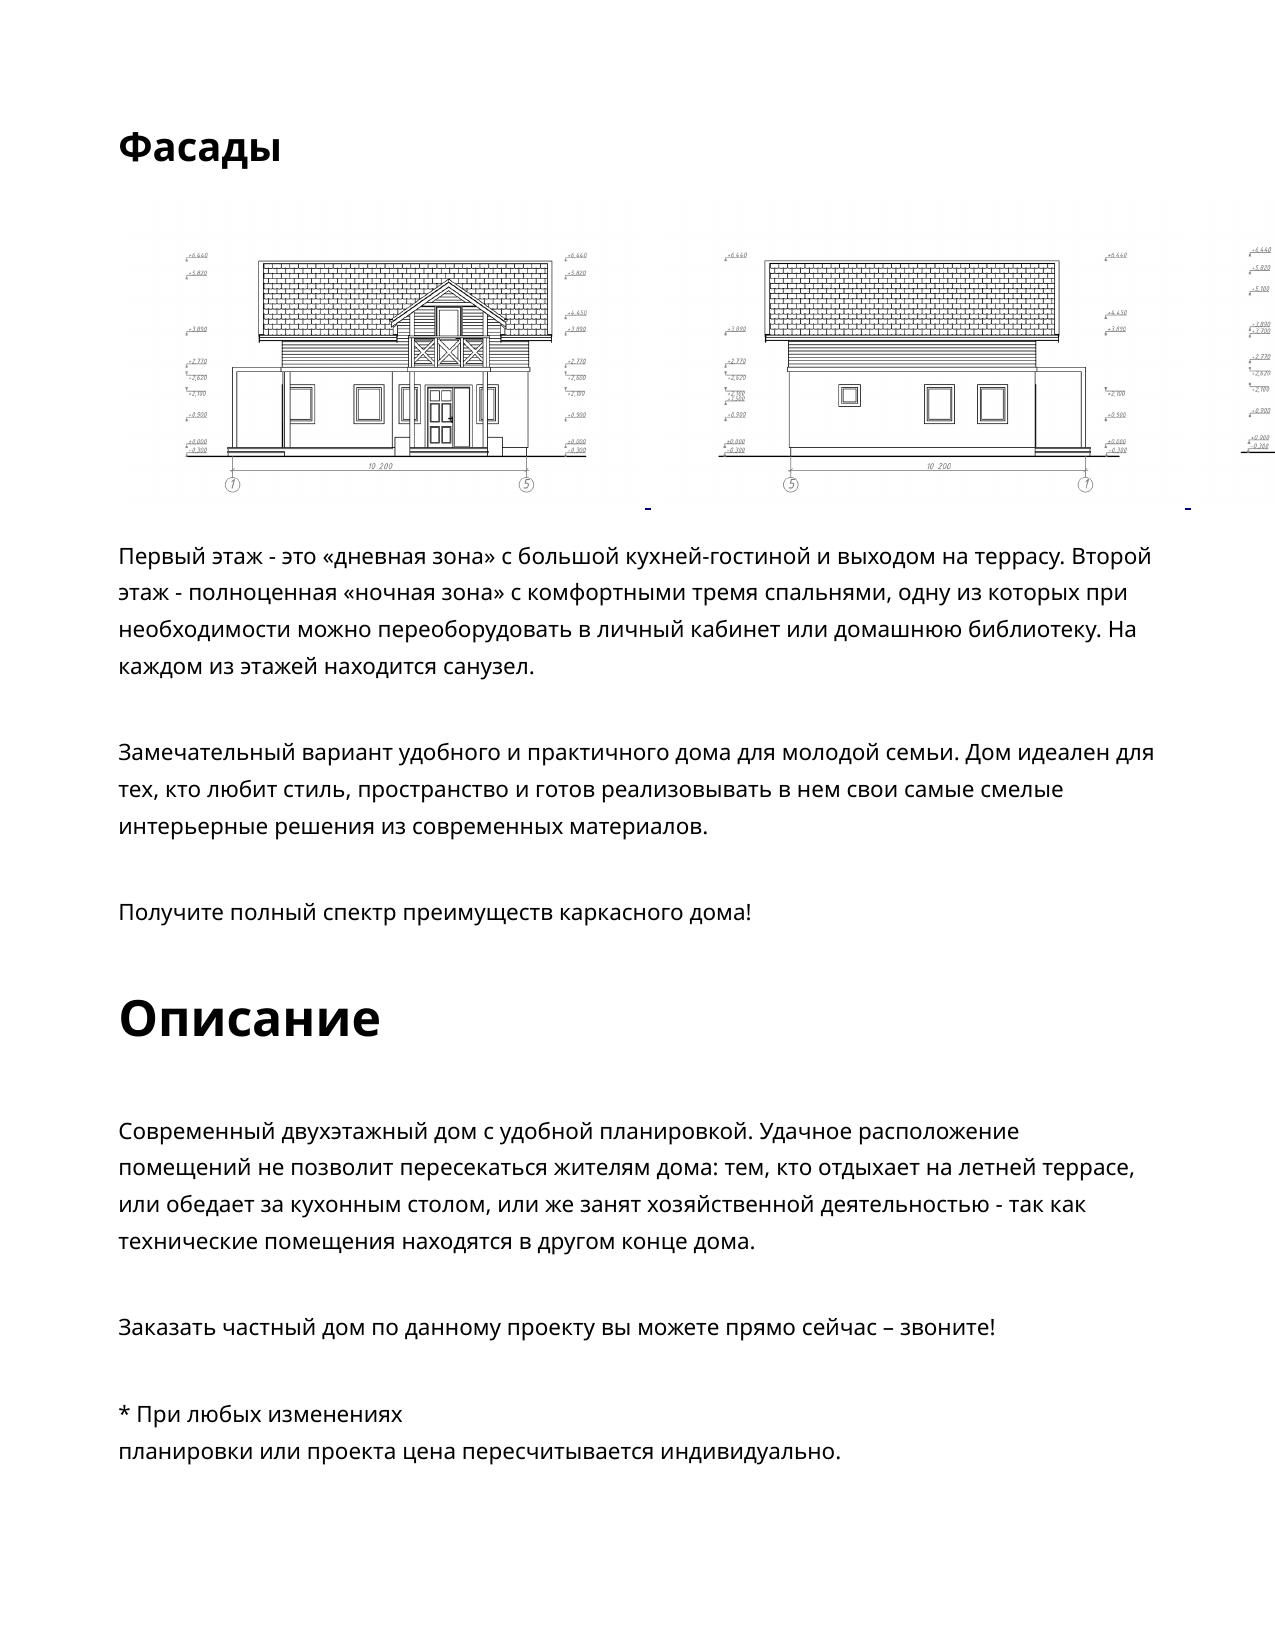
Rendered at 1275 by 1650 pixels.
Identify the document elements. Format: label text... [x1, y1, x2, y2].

text * При любых изменениях планировки или проекта цена пересчитывается индивидуально. [118, 1398, 1157, 1466]
text Заказать частный дом по данному проекту вы можете прямо сейчас – звоните! [118, 1312, 1157, 1342]
text Замечательный вариант удобного и практичного дома для молодой семьи. Дом идеален для тех, кто любит стиль, пространство и готов реализовывать в нем свои самые смелые интерьерные решения из современных материалов. [118, 737, 1157, 841]
text Описание [118, 983, 1157, 1052]
table_header [118, 198, 658, 515]
table_header [658, 198, 1196, 515]
text Современный двухэтажный дом с удобной планировкой. Удачное расположение помещений не позволит пересекаться жителям дома: тем, кто отдыхает на летней террасе, или обедает за кухонным столом, или же занят хозяйственной деятельностью - так как технические помещения находятся в другом конце дома. [118, 1115, 1157, 1256]
picture [121, 200, 645, 507]
table_header [1196, 198, 1275, 515]
picture [1198, 200, 1275, 507]
text Первый этаж - это «дневная зона» с большой кухней-гостиной и выходом на террасу. Второй этаж - полноценная «ночная зона» с комфортными тремя спальнями, одну из которых при необходимости можно переоборудовать в личный кабинет или домашнюю библиотеку. На каждом из этажей находится санузел. [118, 540, 1157, 681]
subtitle Фасады [118, 118, 1157, 173]
text Получите полный спектр преимуществ каркасного дома! [118, 897, 1157, 927]
picture [660, 200, 1185, 507]
